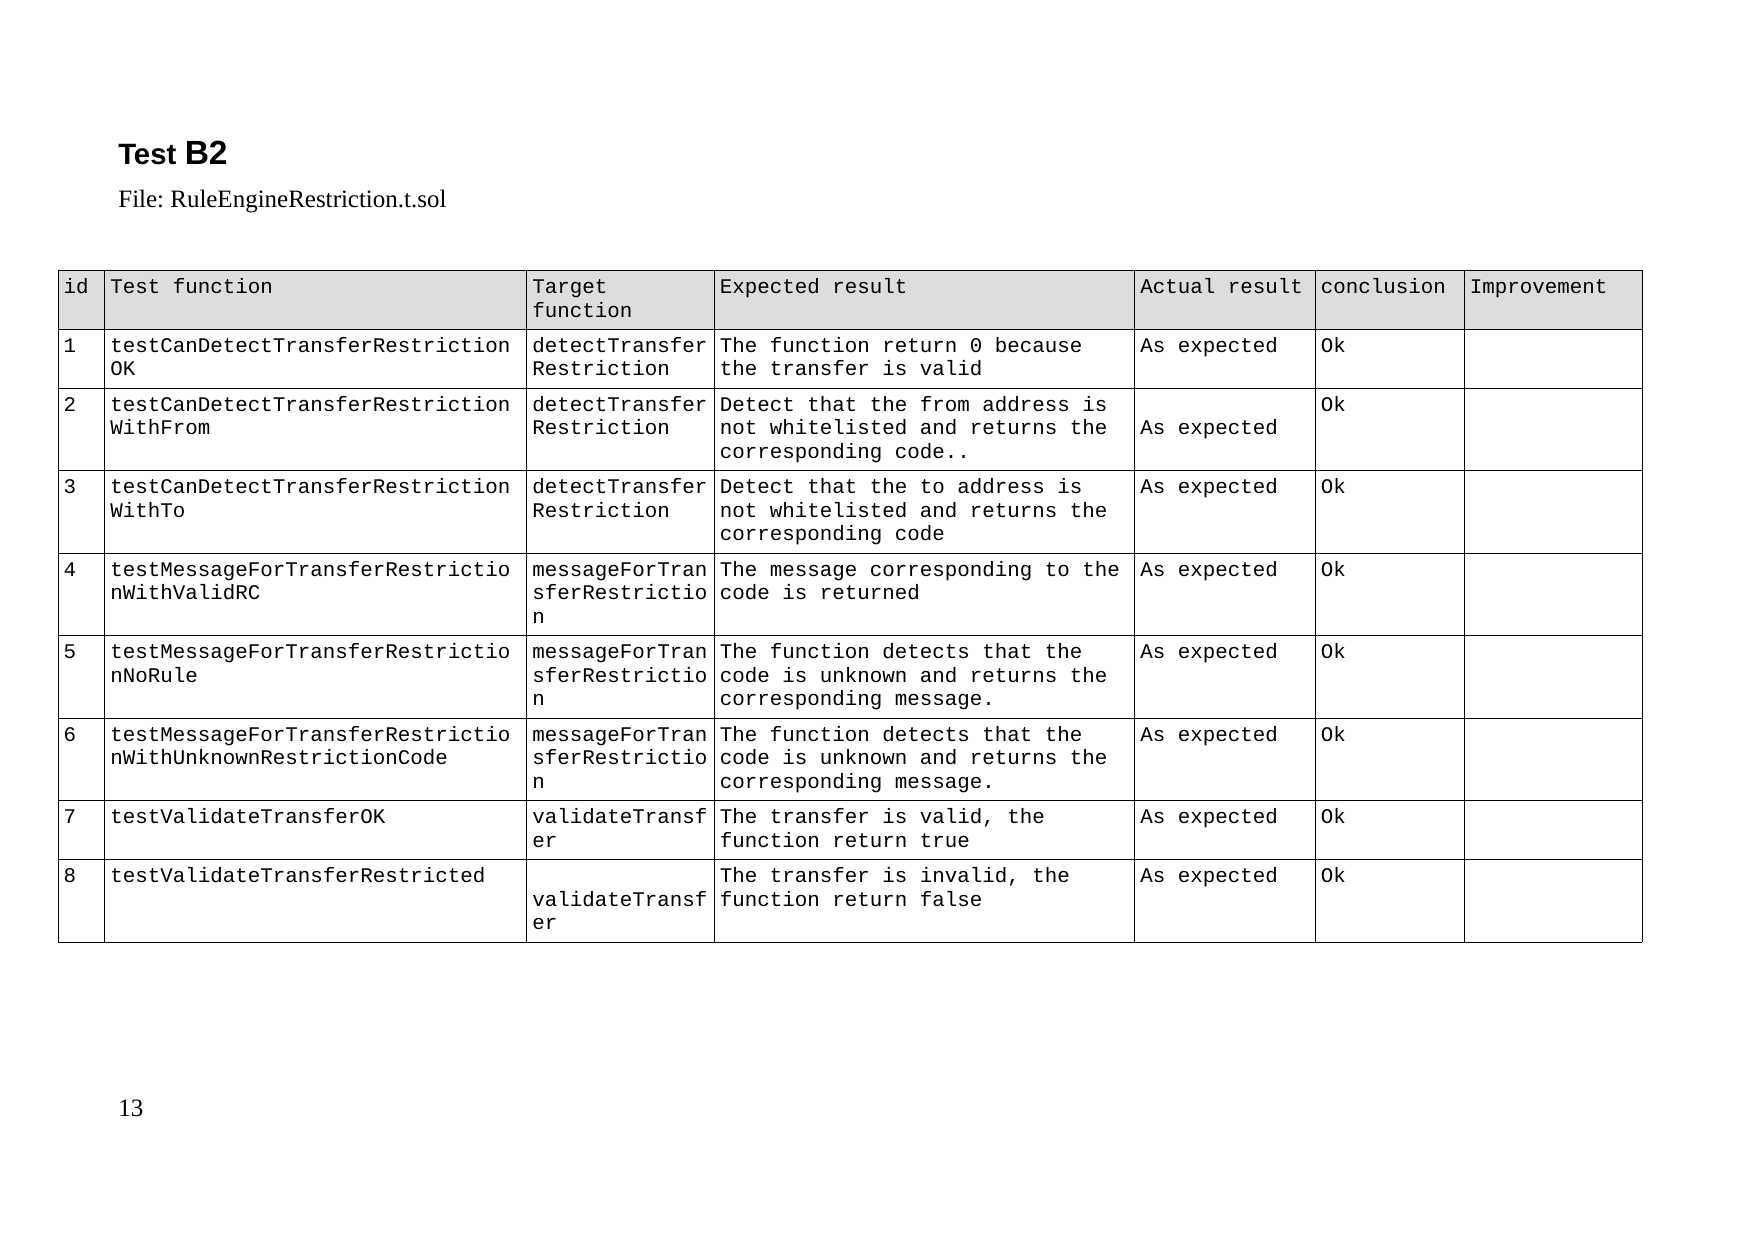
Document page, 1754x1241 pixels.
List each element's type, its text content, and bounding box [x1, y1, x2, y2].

table_cell [1465, 636, 1642, 718]
table_cell detectTransferRestriction [527, 389, 714, 470]
table_cell As expected [1135, 801, 1315, 859]
table_cell testValidateTransferRestricted [105, 860, 526, 942]
table_cell Ok [1316, 719, 1464, 800]
table_cell Ok [1316, 860, 1464, 942]
table_cell messageForTransferRestriction [527, 719, 714, 800]
table_cell validateTransfer [527, 860, 714, 942]
table_cell messageForTransferRestriction [527, 636, 714, 718]
table_header conclusion [1316, 271, 1464, 329]
table_cell As expected [1135, 471, 1315, 553]
table_cell detectTransferRestriction [527, 471, 714, 553]
table_cell Ok [1316, 554, 1464, 635]
table_cell Ok [1316, 471, 1464, 553]
table_cell The message corresponding to the code is returned [715, 554, 1134, 635]
table_cell [1465, 554, 1642, 635]
table_cell As expected [1135, 860, 1315, 942]
table_cell detectTransferRestriction [527, 330, 714, 388]
table_cell testValidateTransferOK [105, 801, 526, 859]
table_cell 4 [59, 554, 104, 635]
table_cell Detect that the to address is not whitelisted and returns the corresponding code [715, 471, 1134, 553]
table_cell 8 [59, 860, 104, 942]
table_cell The function detects that the code is unknown and returns the corresponding message. [715, 719, 1134, 800]
table_cell testCanDetectTransferRestrictionWithFrom [105, 389, 526, 470]
table_cell Detect that the from address is not whitelisted and returns the corresponding code.. [715, 389, 1134, 470]
text File: RuleEngineRestriction.t.sol [118, 184, 1636, 213]
table_cell Ok [1316, 330, 1464, 388]
table_cell [1465, 389, 1642, 470]
table_cell 5 [59, 636, 104, 718]
table_cell testMessageForTransferRestrictionNoRule [105, 636, 526, 718]
table_cell Ok [1316, 389, 1464, 470]
table_header Expected result [715, 271, 1134, 329]
table_cell 2 [59, 389, 104, 470]
table_cell The transfer is invalid, the function return false [715, 860, 1134, 942]
table_cell testMessageForTransferRestrictionWithUnknownRestrictionCode [105, 719, 526, 800]
table_cell 6 [59, 719, 104, 800]
table_header id [59, 271, 104, 329]
table_cell As expected [1135, 389, 1315, 470]
table_cell Ok [1316, 801, 1464, 859]
table_cell 1 [59, 330, 104, 388]
table_cell The function detects that the code is unknown and returns the corresponding message. [715, 636, 1134, 718]
table_cell messageForTransferRestriction [527, 554, 714, 635]
table_cell [1465, 719, 1642, 800]
subtitle Test B2 [118, 133, 1636, 171]
table_cell As expected [1135, 554, 1315, 635]
table_cell [1465, 471, 1642, 553]
table_cell As expected [1135, 636, 1315, 718]
table_cell testMessageForTransferRestrictionWithValidRC [105, 554, 526, 635]
table_cell As expected [1135, 719, 1315, 800]
table_cell [1465, 330, 1642, 388]
table_cell testCanDetectTransferRestrictionOK [105, 330, 526, 388]
table_cell As expected [1135, 330, 1315, 388]
table_cell 7 [59, 801, 104, 859]
table_cell The transfer is valid, the function return true [715, 801, 1134, 859]
table_header Actual result [1135, 271, 1315, 329]
table_header Target function [527, 271, 714, 329]
table_cell validateTransfer [527, 801, 714, 859]
table_cell The function return 0 because the transfer is valid [715, 330, 1134, 388]
table_cell Ok [1316, 636, 1464, 718]
table_header Test function [105, 271, 526, 329]
table_header Improvement [1465, 271, 1642, 329]
table_cell 3 [59, 471, 104, 553]
table_cell [1465, 860, 1642, 942]
table_cell testCanDetectTransferRestrictionWithTo [105, 471, 526, 553]
table_cell [1465, 801, 1642, 859]
